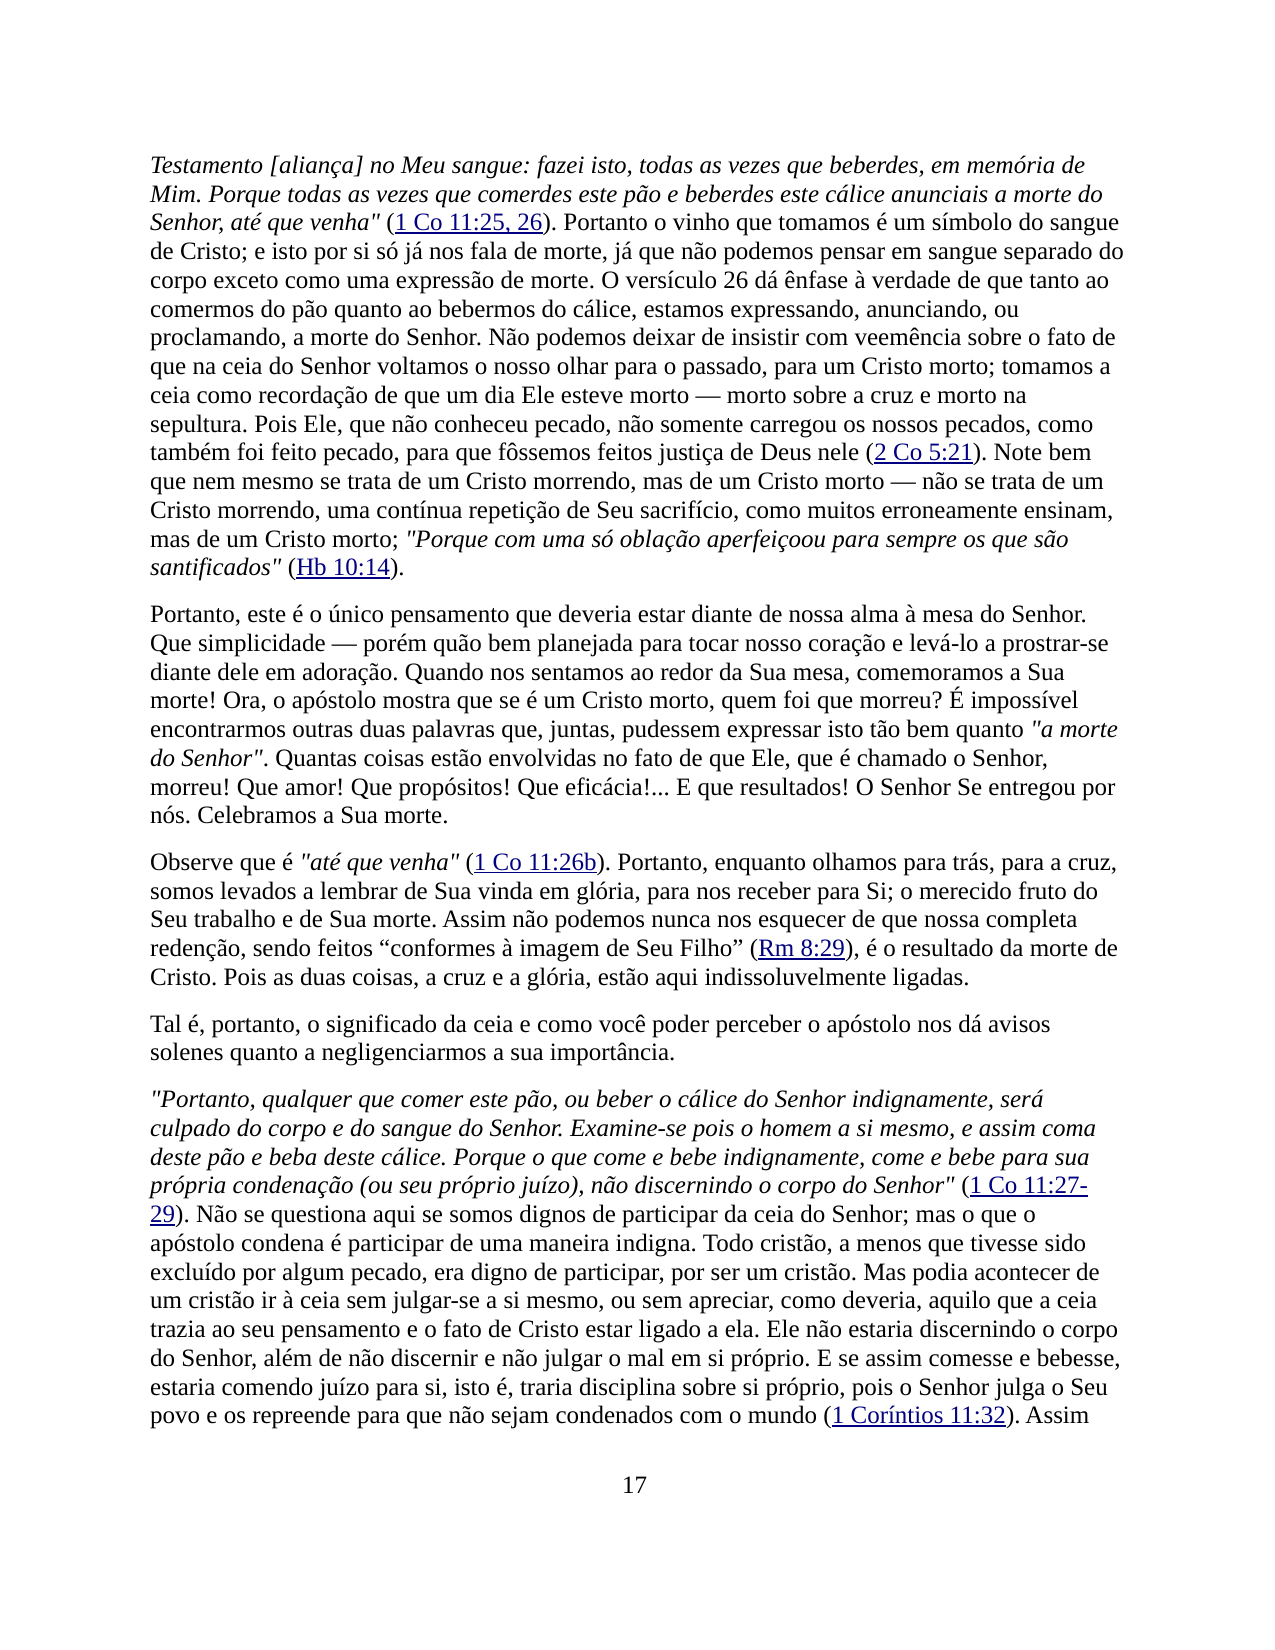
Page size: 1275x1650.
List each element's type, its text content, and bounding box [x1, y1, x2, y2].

text Tal é, portanto, o significado da ceia e como você poder perceber o apóstolo nos dá avisos solenes quanto a negligenciarmos a sua importância. [150, 1009, 1125, 1066]
text Portanto, este é o único pensamento que deveria estar diante de nossa alma à mesa do Senhor. Que simplicidade — porém quão bem planejada para tocar nosso coração e levá-lo a prostrar-se diante dele em adoração. Quando nos sentamos ao redor da Sua mesa, comemoramos a Sua morte! Ora, o apóstolo mostra que se é um Cristo morto, quem foi que morreu? É impossível encontrarmos outras duas palavras que, juntas, pudessem expressar isto tão bem quanto "a morte do Senhor". Quantas coisas estão envolvidas no fato de que Ele, que é chamado o Senhor, morreu! Que amor! Que propósitos! Que eficácia!... E que resultados! O Senhor Se entregou por nós. Celebramos a Sua morte. [150, 599, 1125, 829]
text "Portanto, qualquer que comer este pão, ou beber o cálice do Senhor indignamente, será culpado do corpo e do sangue do Senhor. Examine-se pois o homem a si mesmo, e assim coma deste pão e beba deste cálice. Porque o que come e bebe indignamente, come e bebe para sua própria condenação (ou seu próprio juízo), não discernindo o corpo do Senhor" (1 Co 11:27-29). Não se questiona aqui se somos dignos de participar da ceia do Senhor; mas o que o apóstolo condena é participar de uma maneira indigna. Todo cristão, a menos que tivesse sido excluído por algum pecado, era digno de participar, por ser um cristão. Mas podia acontecer de um cristão ir à ceia sem julgar-se a si mesmo, ou sem apreciar, como deveria, aquilo que a ceia trazia ao seu pensamento e o fato de Cristo estar ligado a ela. Ele não estaria discernindo o corpo do Senhor, além de não discernir e não julgar o mal em si próprio. E se assim comesse e bebesse, estaria comendo juízo para si, isto é, traria disciplina sobre si próprio, pois o Senhor julga o Seu povo e os repreende para que não sejam condenados com o mundo (1 Coríntios 11:32). Assim [150, 1084, 1125, 1429]
text Testamento [aliança] no Meu sangue: fazei isto, todas as vezes que beberdes, em memória de Mim. Porque todas as vezes que comerdes este pão e beberdes este cálice anunciais a morte do Senhor, até que venha" (1 Co 11:25, 26). Portanto o vinho que tomamos é um símbolo do sangue de Cristo; e isto por si só já nos fala de morte, já que não podemos pensar em sangue separado do corpo exceto como uma expressão de morte. O versículo 26 dá ênfase à verdade de que tanto ao comermos do pão quanto ao bebermos do cálice, estamos expressando, anunciando, ou proclamando, a morte do Senhor. Não podemos deixar de insistir com veemência sobre o fato de que na ceia do Senhor voltamos o nosso olhar para o passado, para um Cristo morto; tomamos a ceia como recordação de que um dia Ele esteve morto — morto sobre a cruz e morto na sepultura. Pois Ele, que não conheceu pecado, não somente carregou os nossos pecados, como também foi feito pecado, para que fôssemos feitos justiça de Deus nele (2 Co 5:21). Note bem que nem mesmo se trata de um Cristo morrendo, mas de um Cristo morto — não se trata de um Cristo morrendo, uma contínua repetição de Seu sacrifício, como muitos erroneamente ensinam, mas de um Cristo morto; "Porque com uma só oblação aperfeiçoou para sempre os que são santificados" (Hb 10:14). [150, 150, 1125, 581]
text Observe que é "até que venha" (1 Co 11:26b). Portanto, enquanto olhamos para trás, para a cruz, somos levados a lembrar de Sua vinda em glória, para nos receber para Si; o merecido fruto do Seu trabalho e de Sua morte. Assim não podemos nunca nos esquecer de que nossa completa redenção, sendo feitos “conformes à imagem de Seu Filho” (Rm 8:29), é o resultado da morte de Cristo. Pois as duas coisas, a cruz e a glória, estão aqui indissoluvelmente ligadas. [150, 847, 1125, 991]
